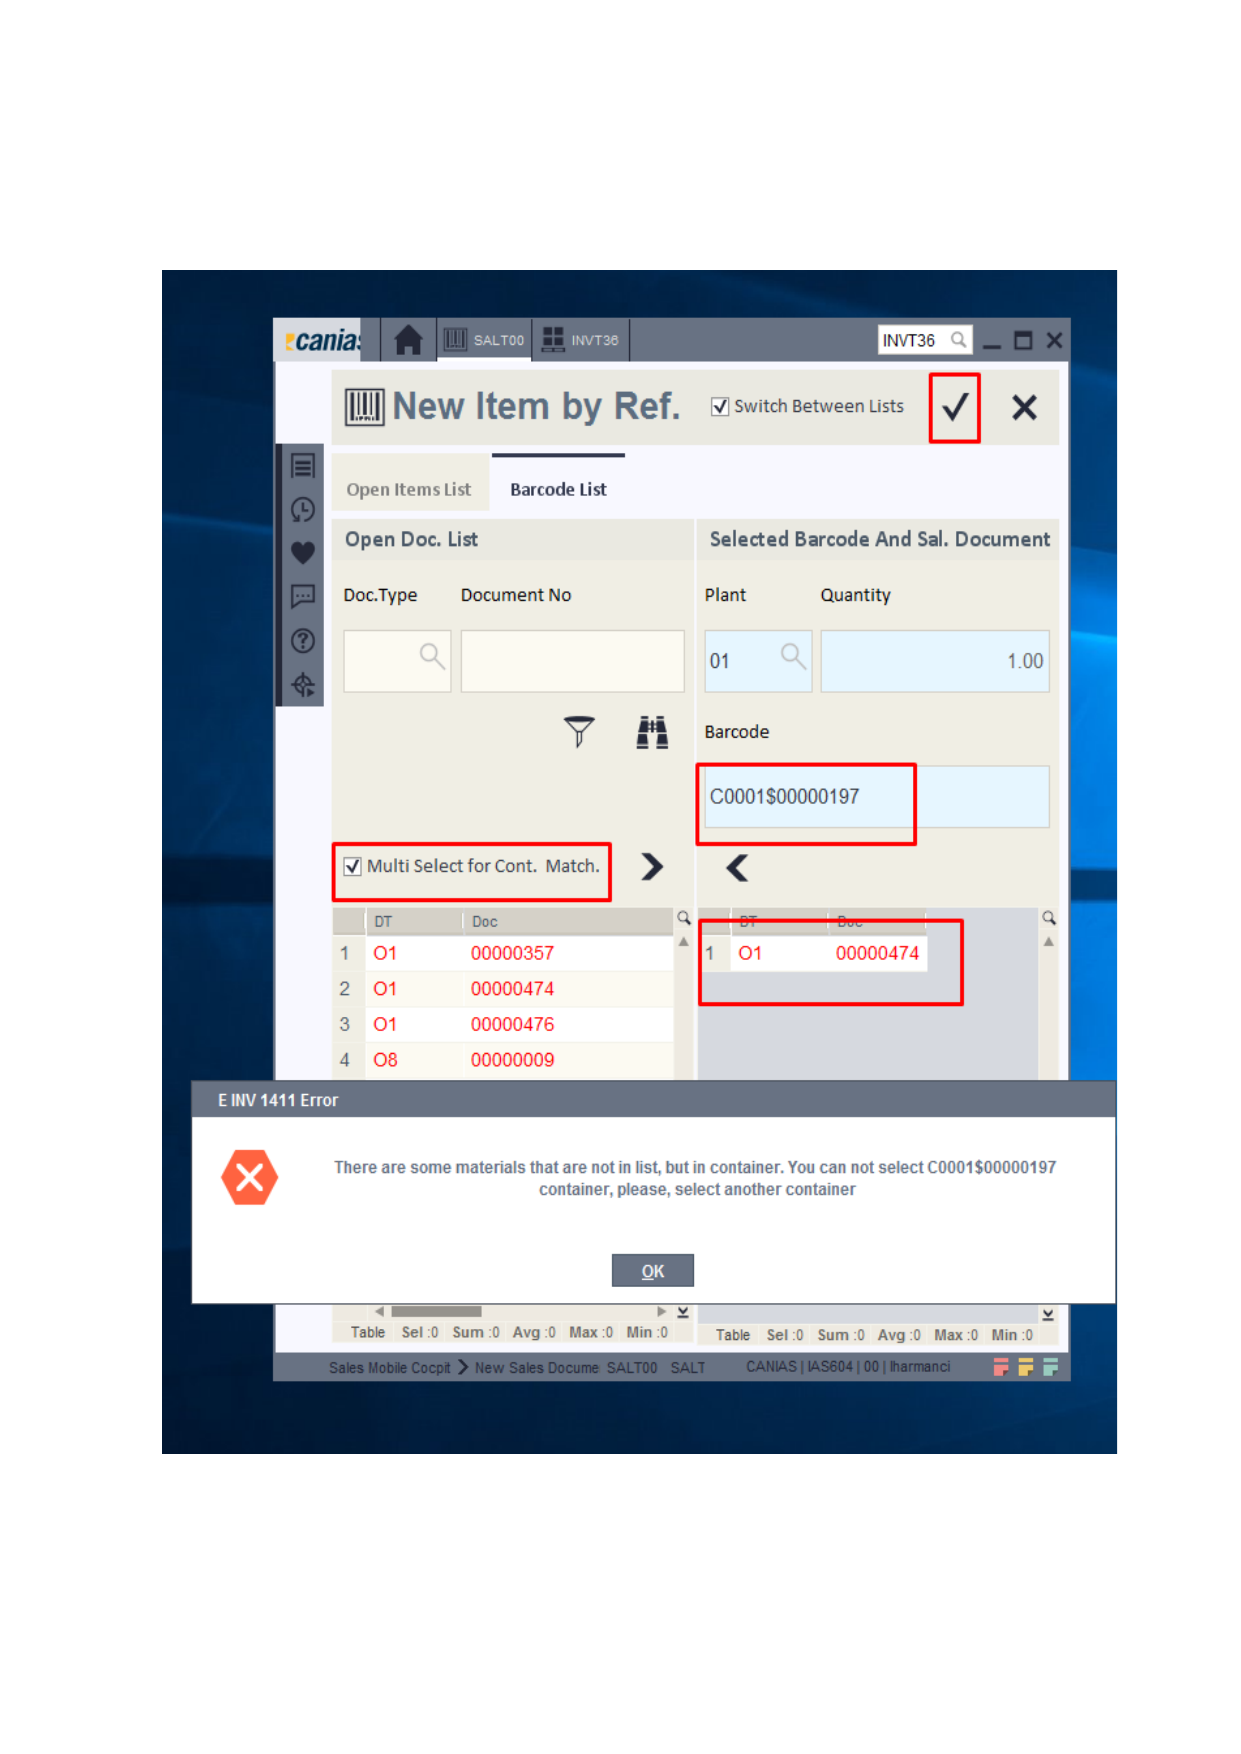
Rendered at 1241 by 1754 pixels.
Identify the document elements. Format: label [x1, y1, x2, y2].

picture [162, 270, 1118, 1454]
